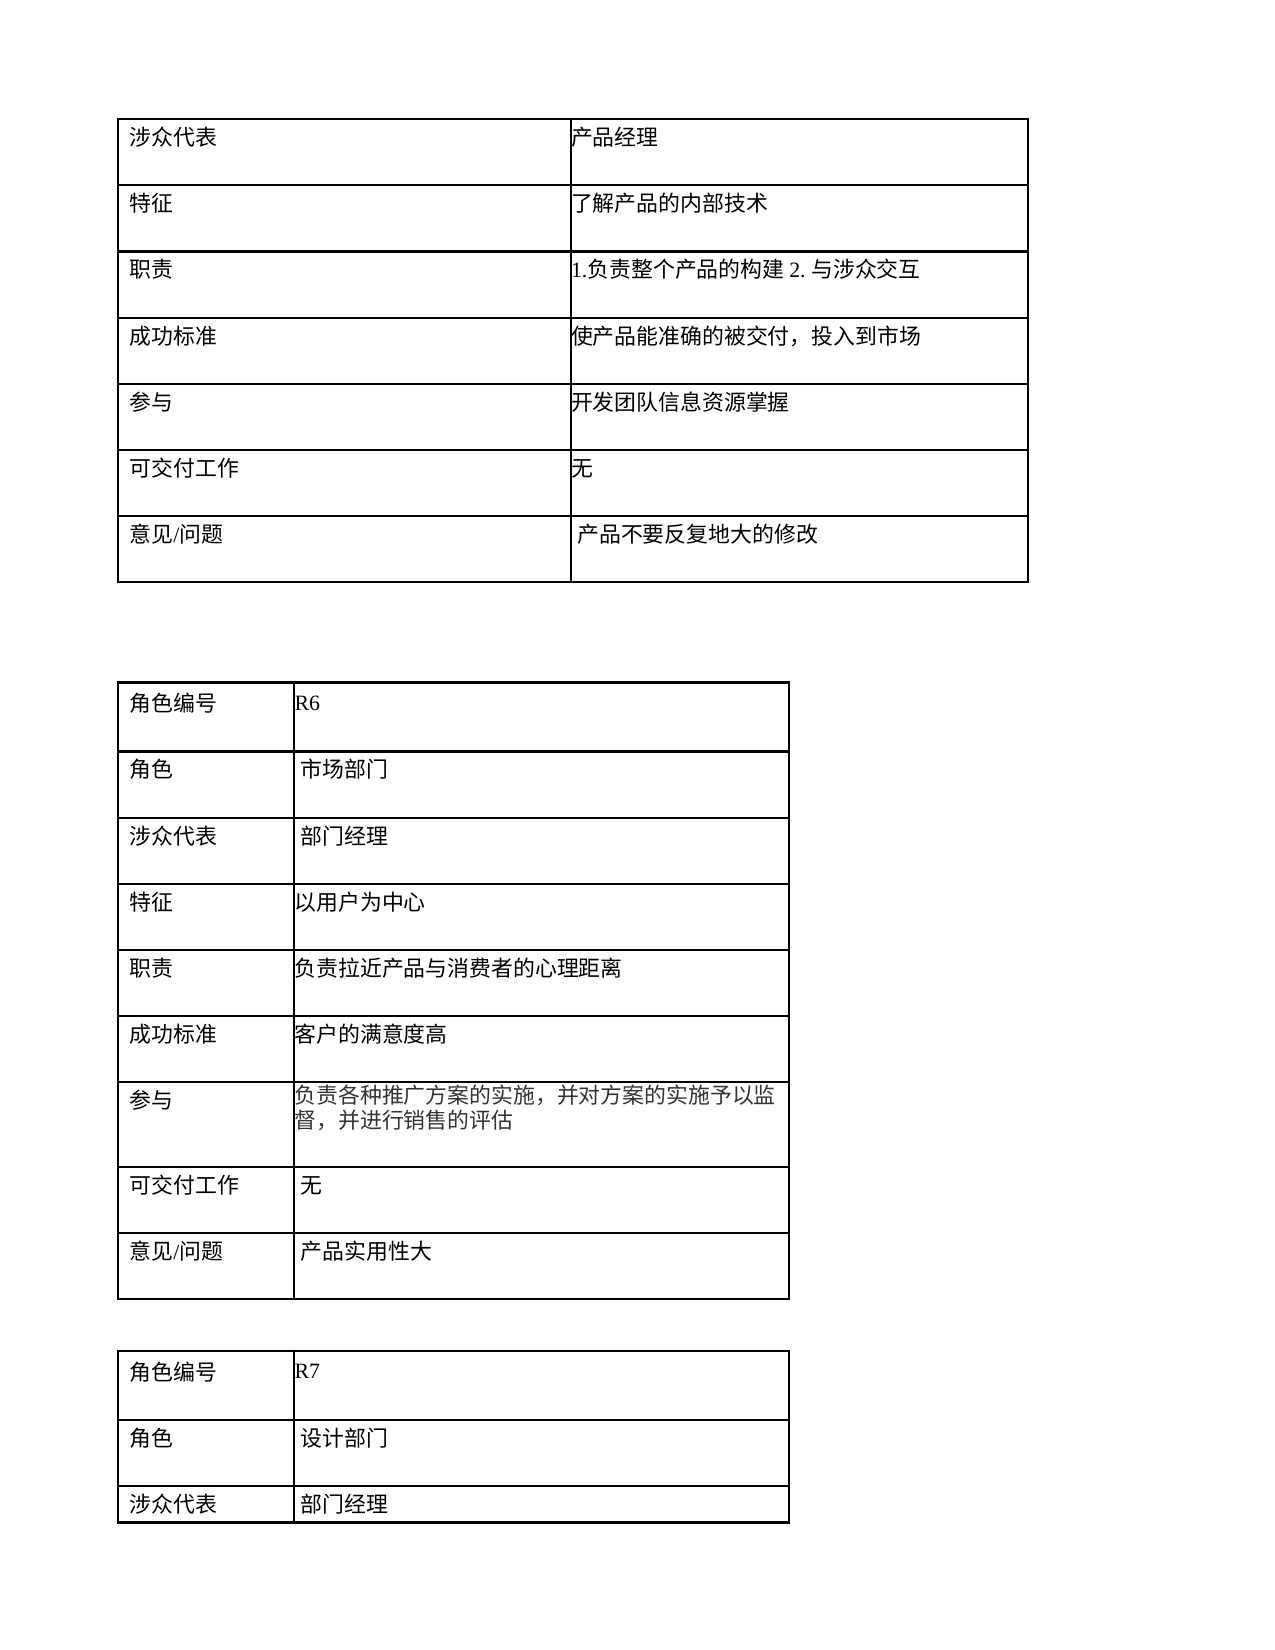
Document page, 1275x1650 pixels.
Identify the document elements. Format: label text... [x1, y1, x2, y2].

table_header 角色编号 [119, 1352, 293, 1418]
table_cell 负责各种推广方案的实施，并对方案的实施予以监督，并进行销售的评估 [295, 1083, 788, 1166]
table_cell 客户的满意度高 [295, 1017, 788, 1081]
table_header 角色编号 [119, 684, 293, 750]
table_cell 1.负责整个产品的构建 2. 与涉众交互 [572, 253, 1027, 317]
table_cell 角色 [119, 753, 293, 817]
table_cell 部门经理 [295, 1487, 788, 1521]
table_cell 开发团队信息资源掌握 [572, 385, 1027, 449]
table_cell 角色 [119, 1421, 293, 1485]
table_cell 产品经理 [572, 120, 1027, 184]
table_cell 特征 [119, 885, 293, 949]
table_cell 设计部门 [295, 1421, 788, 1485]
table_cell 了解产品的内部技术 [572, 186, 1027, 250]
table_header R7 [295, 1352, 788, 1418]
table_cell 可交付工作 [119, 1168, 293, 1232]
table_cell 可交付工作 [119, 451, 570, 515]
table_cell 成功标准 [119, 1017, 293, 1081]
table_header R6 [295, 684, 788, 750]
table_cell 意见/问题 [119, 1234, 293, 1298]
table_cell 特征 [119, 186, 570, 250]
table_cell 职责 [119, 951, 293, 1015]
table_cell 涉众代表 [119, 819, 293, 883]
table_cell 使产品能准确的被交付，投入到市场 [572, 319, 1027, 383]
table_cell 以用户为中心 [295, 885, 788, 949]
table_cell 涉众代表 [119, 120, 570, 184]
table_cell 负责拉近产品与消费者的心理距离 [295, 951, 788, 1015]
table_cell 意见/问题 [119, 517, 570, 581]
table_cell 成功标准 [119, 319, 570, 383]
table_cell 无 [572, 451, 1027, 515]
table_cell 参与 [119, 385, 570, 449]
table_cell 职责 [119, 253, 570, 317]
table_cell 产品不要反复地大的修改 [572, 517, 1027, 581]
table_cell 产品实用性大 [295, 1234, 788, 1298]
table_cell 参与 [119, 1083, 293, 1166]
table_cell 部门经理 [295, 819, 788, 883]
table_cell 市场部门 [295, 753, 788, 817]
table_cell 无 [295, 1168, 788, 1232]
table_cell 涉众代表 [119, 1487, 293, 1521]
